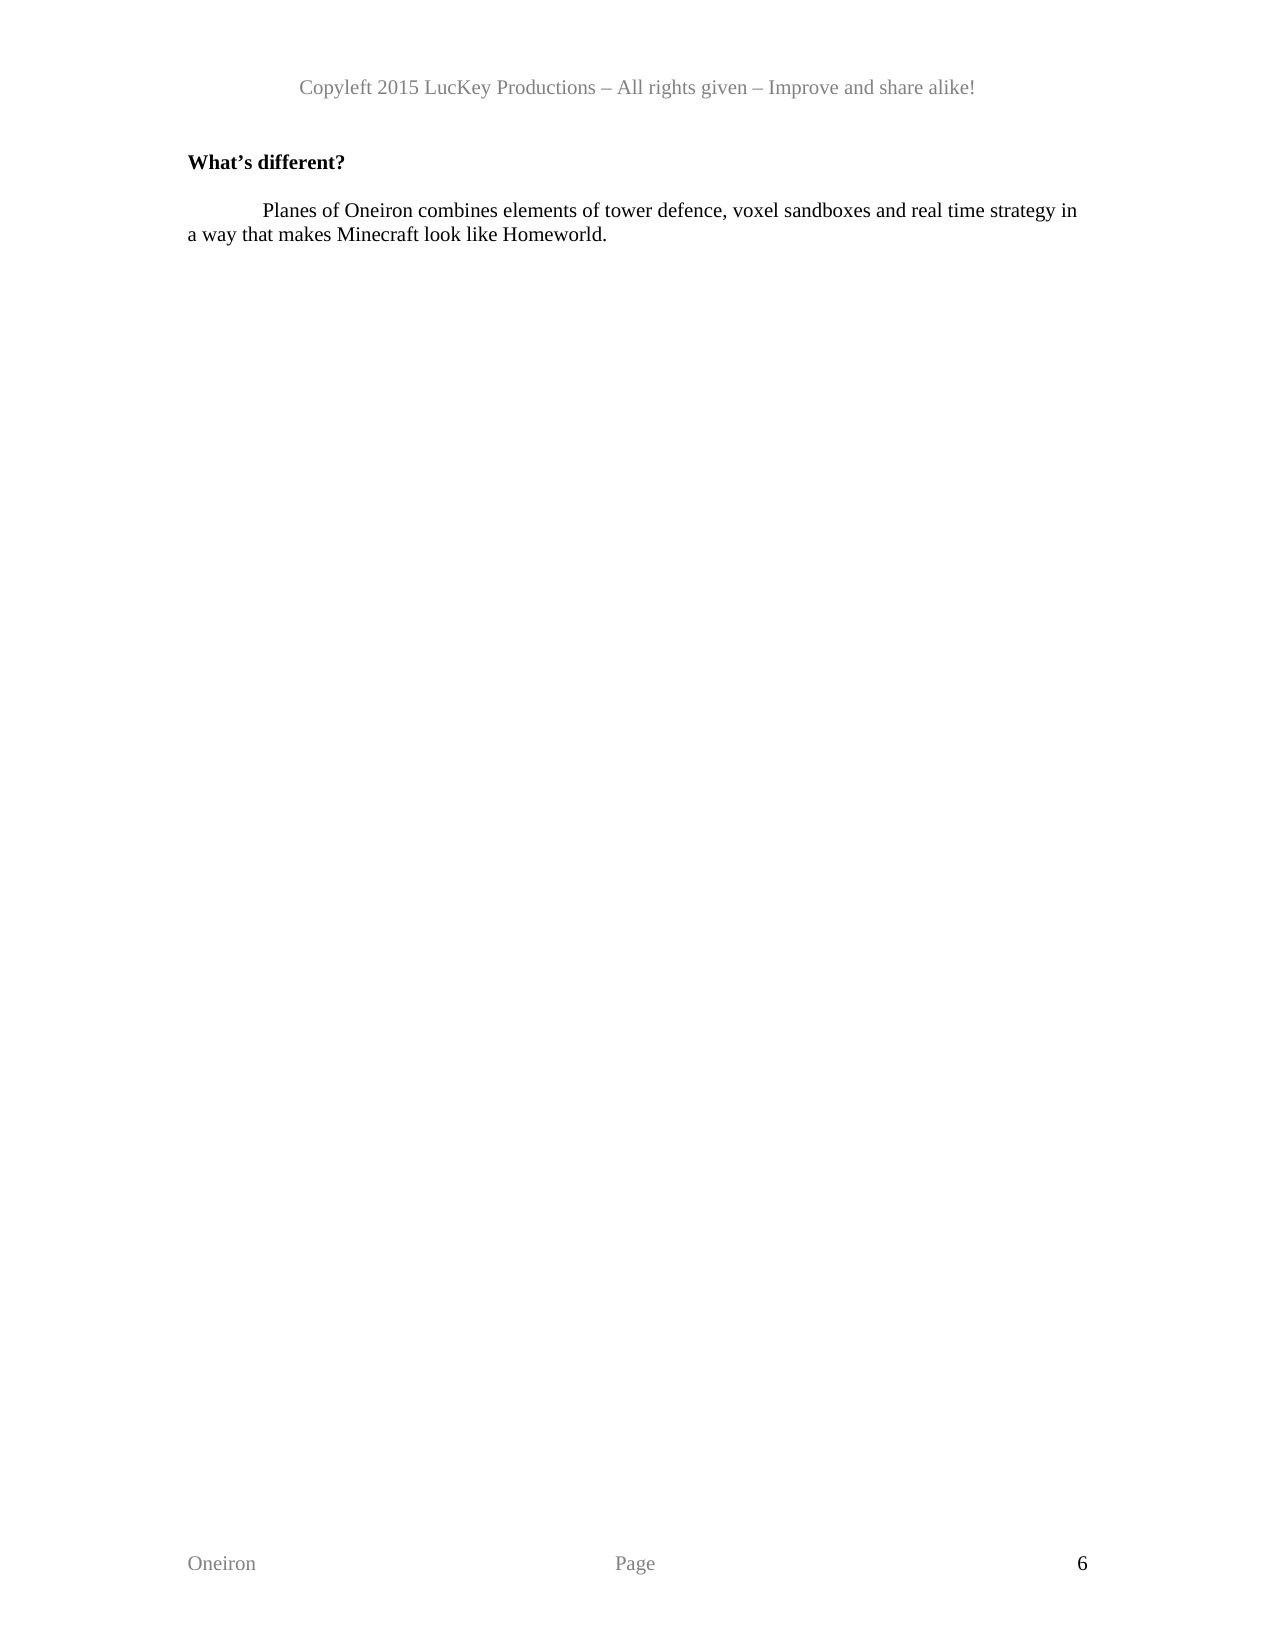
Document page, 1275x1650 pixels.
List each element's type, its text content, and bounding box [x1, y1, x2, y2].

subtitle What’s different? [187, 150, 1087, 174]
text Planes of Oneiron combines elements of tower defence, voxel sandboxes and real time strategy in a way that makes Minecraft look like Homeworld. [187, 198, 1087, 246]
